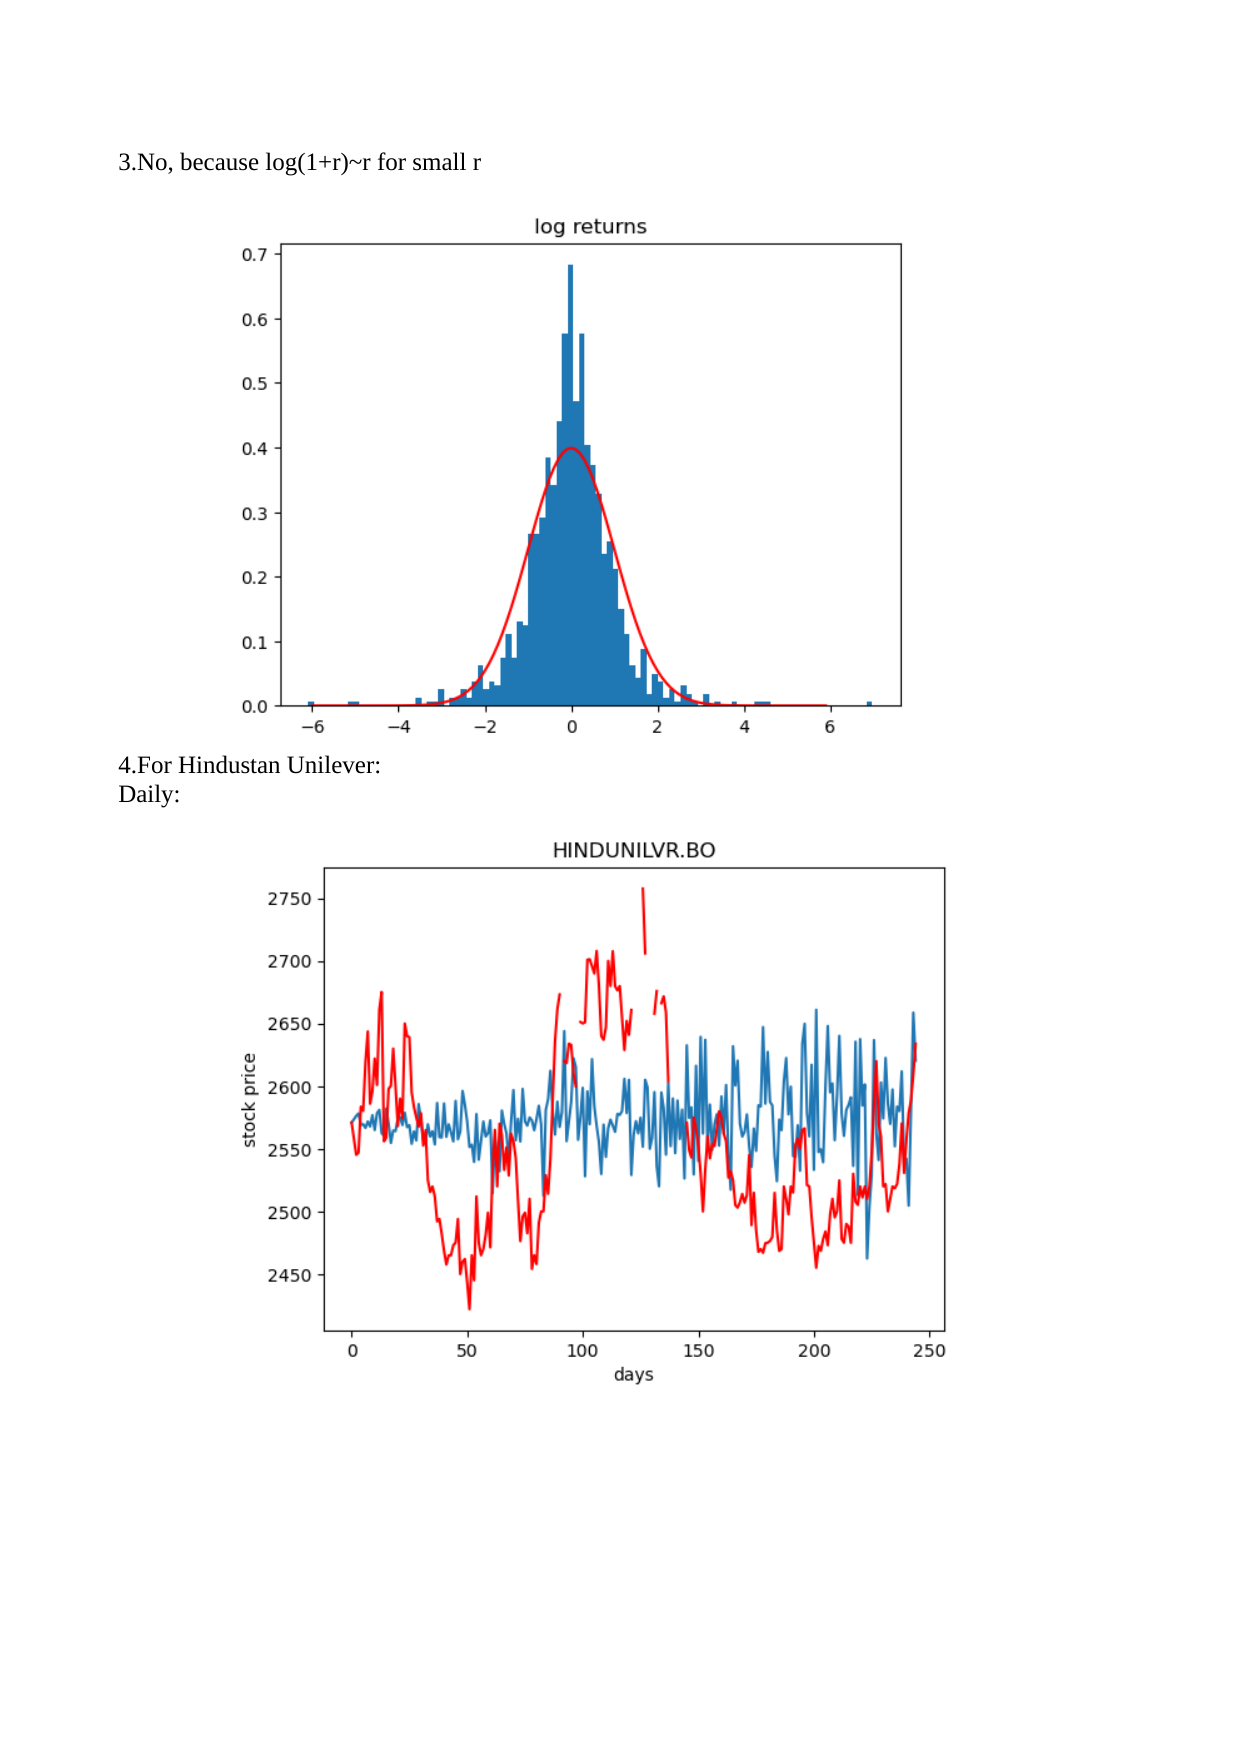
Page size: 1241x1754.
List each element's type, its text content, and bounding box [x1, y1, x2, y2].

text 4.For Hindustan Unilever: [118, 751, 1122, 779]
picture [230, 830, 958, 1397]
text Daily: [118, 779, 1122, 808]
text 3.No, because log(1+r)~r for small r [118, 147, 1122, 176]
picture [228, 206, 912, 748]
